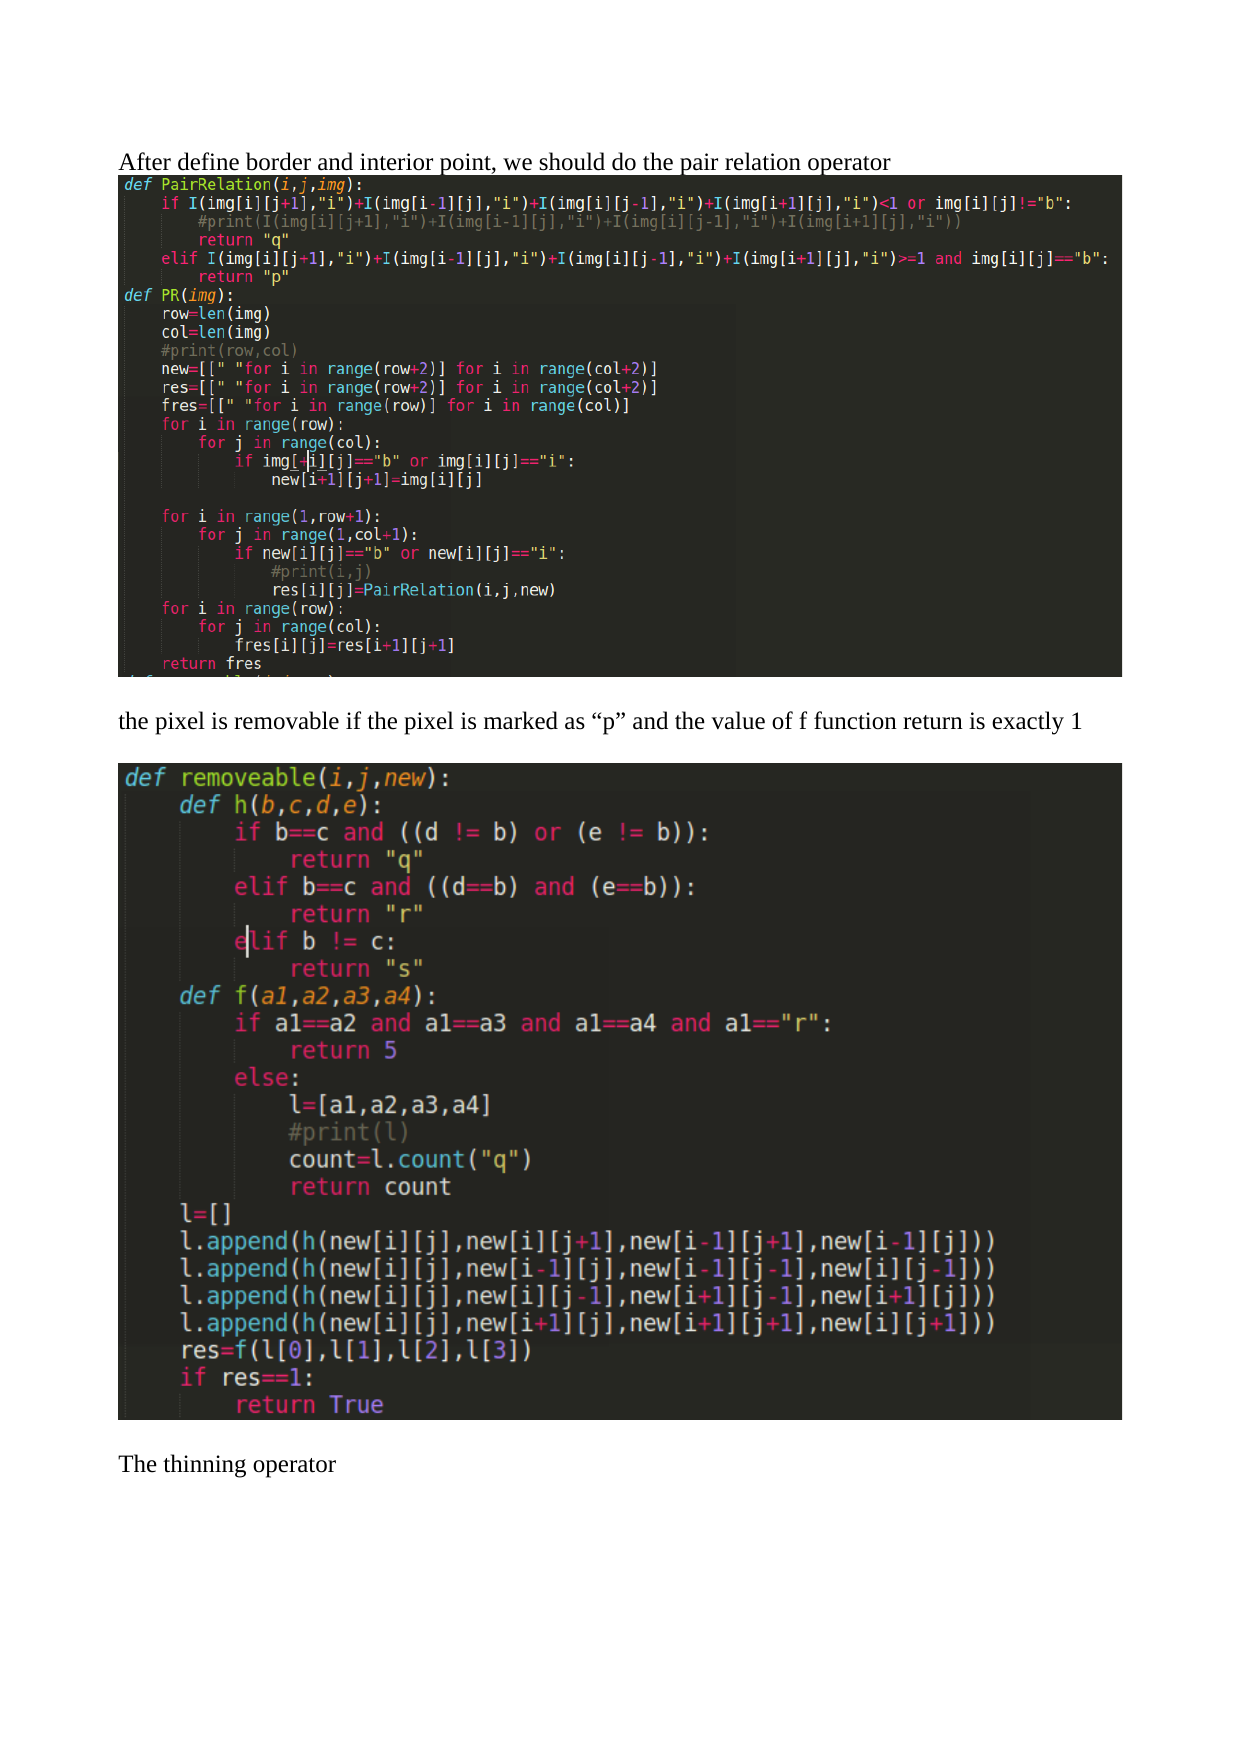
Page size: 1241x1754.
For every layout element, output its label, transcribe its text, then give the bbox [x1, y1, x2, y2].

text After define border and interior point, we should do the pair relation operator [118, 147, 1122, 175]
text The thinning operator [118, 1449, 1122, 1477]
text the pixel is removable if the pixel is marked as “p” and the value of f function return is exactly 1 [118, 706, 1122, 734]
picture [118, 175, 1123, 677]
picture [118, 763, 1123, 1420]
